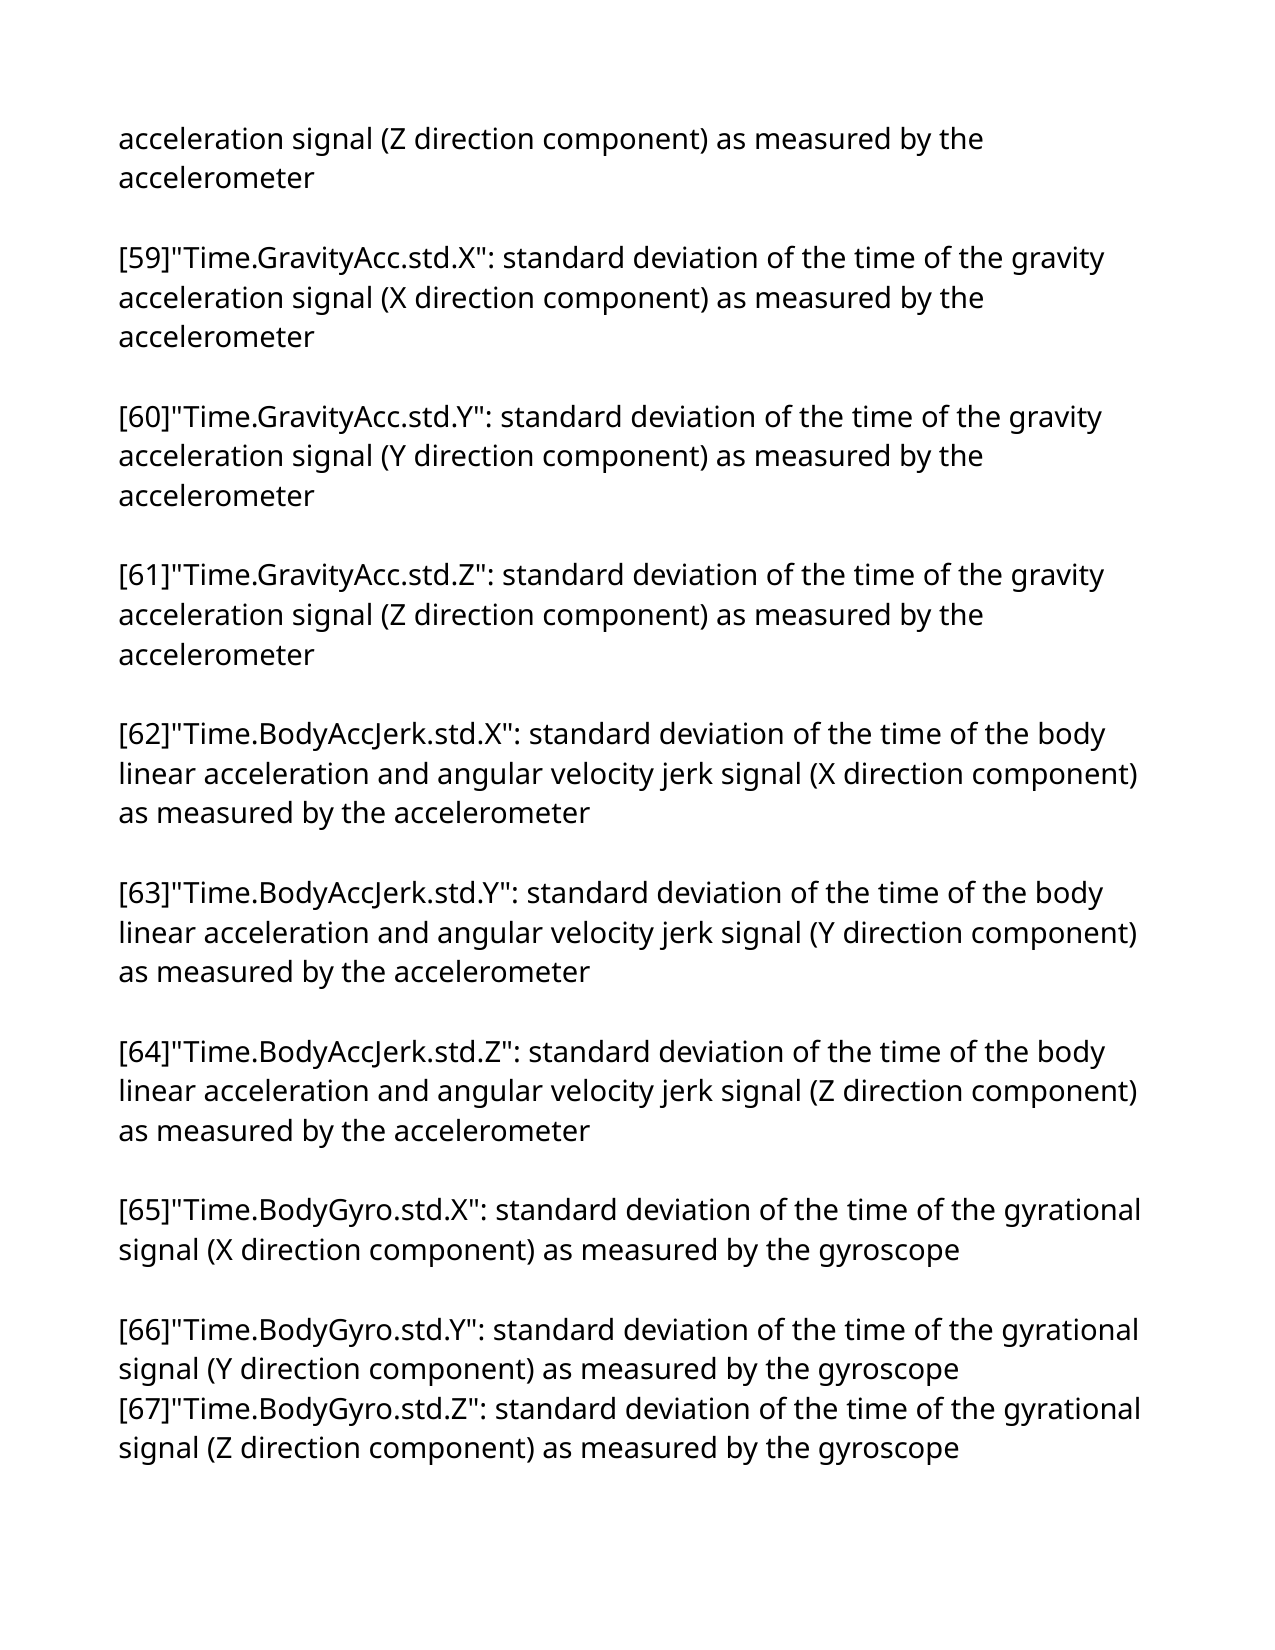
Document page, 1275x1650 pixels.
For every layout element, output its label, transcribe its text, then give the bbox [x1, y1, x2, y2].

text [65]"Time.BodyGyro.std.X": standard deviation of the time of the gyrational signal (X direction component) as measured by the gyroscope [118, 1190, 1157, 1269]
text [61]"Time.GravityAcc.std.Z": standard deviation of the time of the gravity acceleration signal (Z direction component) as measured by the accelerometer [118, 555, 1157, 674]
text [59]"Time.GravityAcc.std.X": standard deviation of the time of the gravity acceleration signal (X direction component) as measured by the accelerometer [118, 237, 1157, 356]
text [64]"Time.BodyAccJerk.std.Z": standard deviation of the time of the body linear acceleration and angular velocity jerk signal (Z direction component) as measured by the accelerometer [118, 1031, 1157, 1150]
text [62]"Time.BodyAccJerk.std.X": standard deviation of the time of the body linear acceleration and angular velocity jerk signal (X direction component) as measured by the accelerometer [118, 713, 1157, 832]
text acceleration signal (Z direction component) as measured by the accelerometer [118, 118, 1157, 197]
text [60]"Time.GravityAcc.std.Y": standard deviation of the time of the gravity acceleration signal (Y direction component) as measured by the accelerometer [118, 396, 1157, 515]
text [66]"Time.BodyGyro.std.Y": standard deviation of the time of the gyrational signal (Y direction component) as measured by the gyroscope [118, 1309, 1157, 1388]
text [67]"Time.BodyGyro.std.Z": standard deviation of the time of the gyrational signal (Z direction component) as measured by the gyroscope [118, 1388, 1157, 1467]
text [63]"Time.BodyAccJerk.std.Y": standard deviation of the time of the body linear acceleration and angular velocity jerk signal (Y direction component) as measured by the accelerometer [118, 872, 1157, 991]
